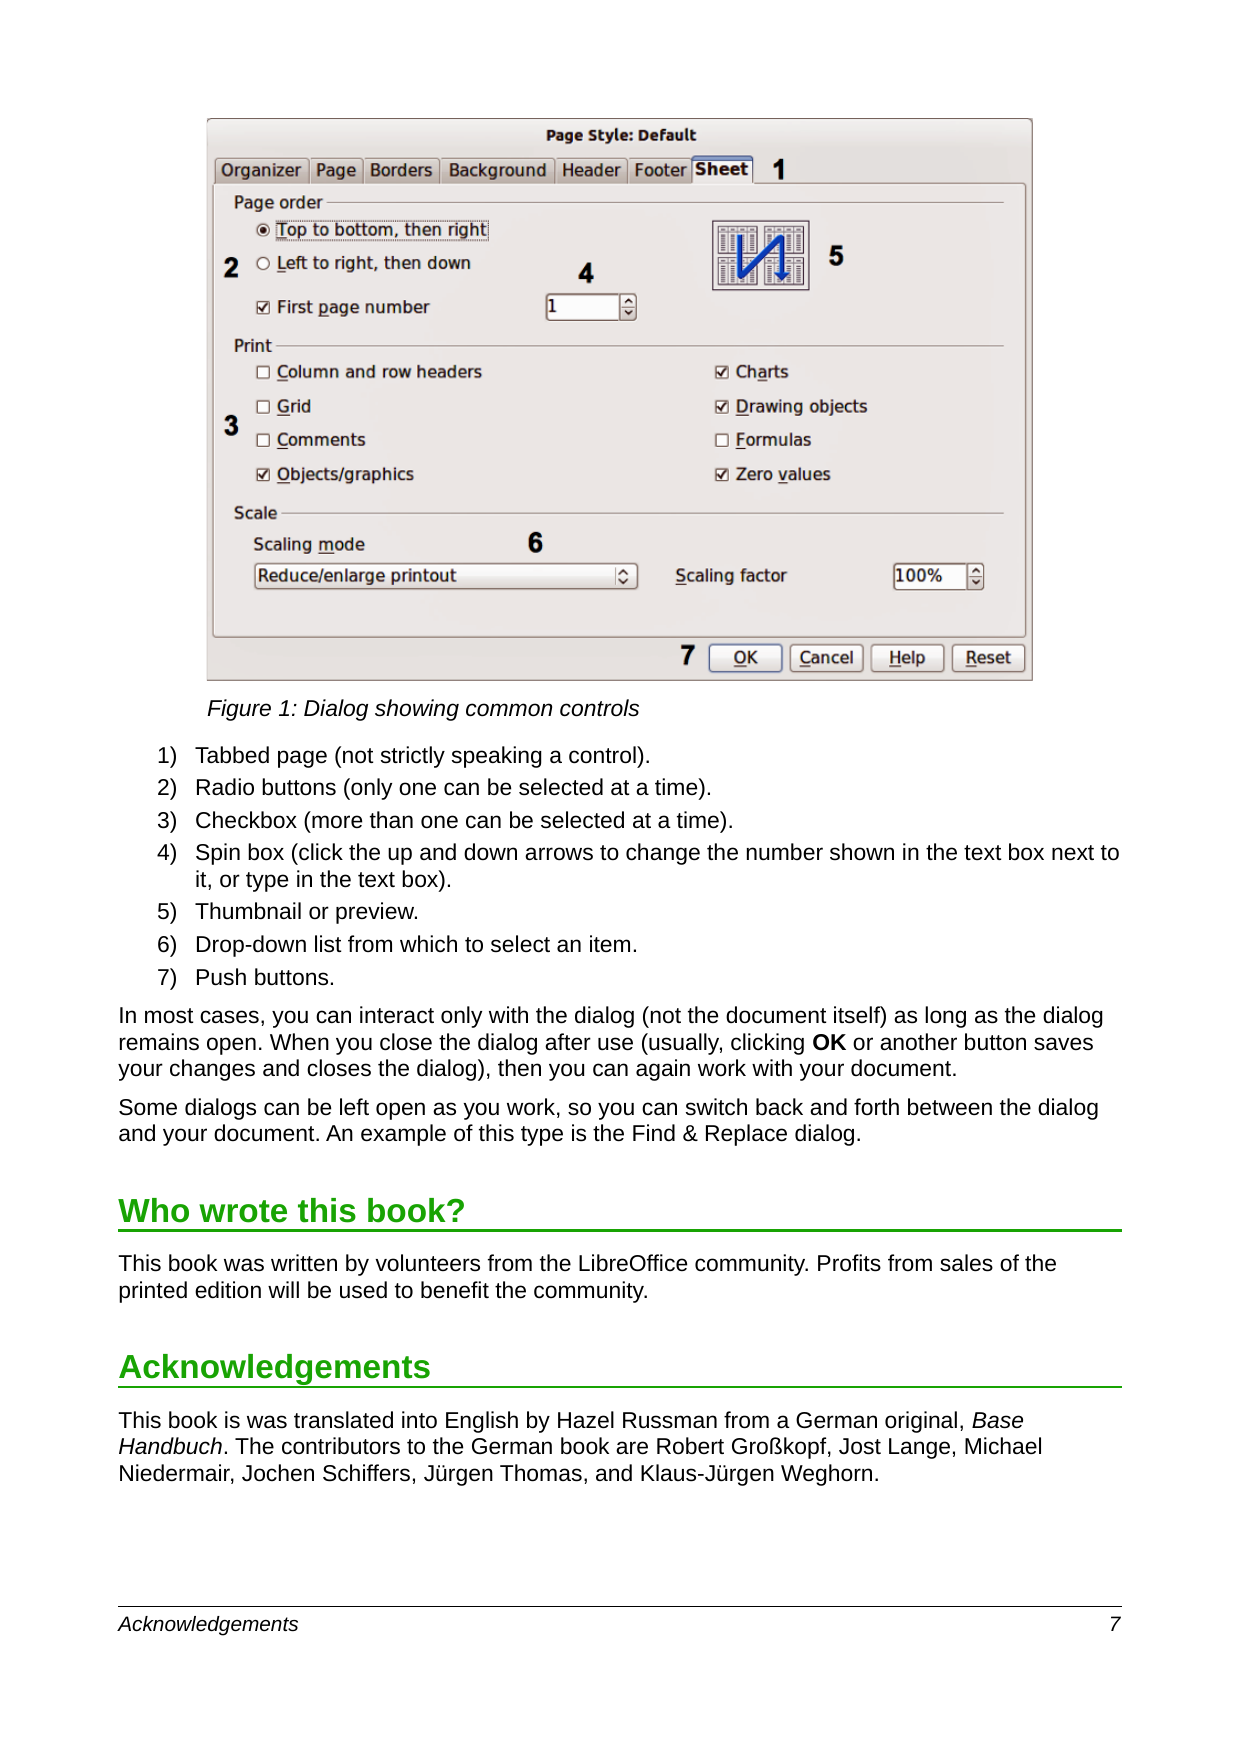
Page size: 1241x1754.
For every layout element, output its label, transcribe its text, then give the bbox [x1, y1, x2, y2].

text Figure 1: Dialog showing common controls [207, 694, 1033, 721]
text This book is was translated into English by Hazel Russman from a German original, Base Handbuch. The contributors to the German book are Robert Großkopf, Jost Lange, Michael Niedermair, Jochen Schiffers, Jürgen Thomas, and Klaus-Jürgen Weghorn. [118, 1407, 1122, 1486]
list Thumbnail or preview. [177, 898, 1122, 925]
text In most cases, you can interact only with the dialog (not the document itself) as long as the dialog remains open. When you close the dialog after use (usually, clicking OK or another button saves your changes and closes the dialog), then you can again work with your document. [118, 1002, 1122, 1081]
text This book was written by volunteers from the LibreOffice community. Profits from sales of the printed edition will be used to benefit the community. [118, 1250, 1122, 1303]
list Push buttons. [177, 963, 1122, 990]
picture [206, 118, 1034, 682]
subtitle Acknowledgements [118, 1347, 1122, 1386]
list Radio buttons (only one can be selected at a time). [177, 774, 1122, 801]
list Drop-down list from which to select an item. [177, 931, 1122, 957]
subtitle Who wrote this book? [118, 1191, 1122, 1229]
list Tabbed page (not strictly speaking a control). [177, 742, 1122, 768]
list Spin box (click the up and down arrows to change the number shown in the text box next to it, or type in the text box). [177, 839, 1122, 892]
list Checkbox (more than one can be selected at a time). [177, 807, 1122, 833]
text Some dialogs can be left open as you work, so you can switch back and forth between the dialog and your document. An example of this type is the Find & Replace dialog. [118, 1094, 1122, 1147]
